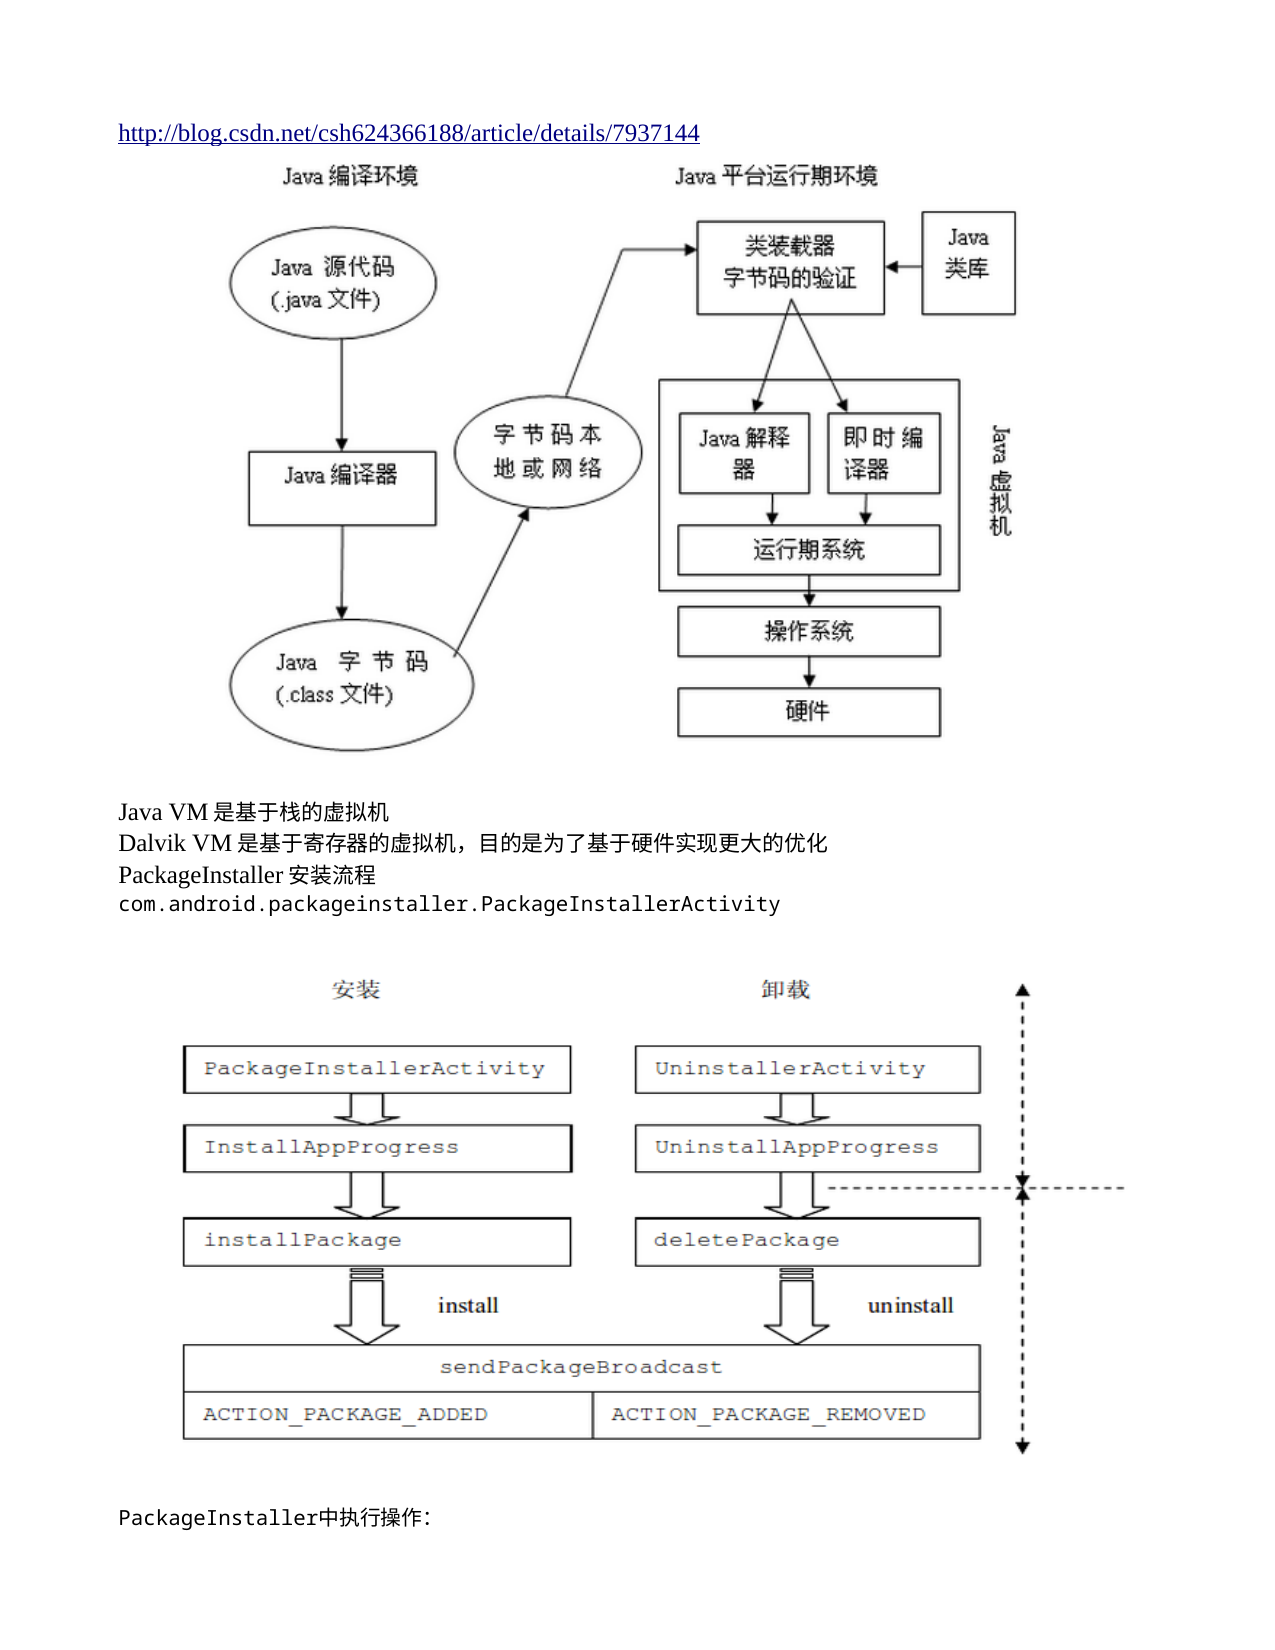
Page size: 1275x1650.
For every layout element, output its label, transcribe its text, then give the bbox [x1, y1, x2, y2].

text PackageInstaller中执行操作： [118, 1502, 1157, 1532]
picture [118, 146, 1157, 766]
text Java VM是基于栈的虚拟机 [118, 794, 1157, 826]
text PackageInstaller安装流程 [118, 858, 1157, 889]
text http://blog.csdn.net/csh624366188/article/details/7937144 [118, 118, 1157, 146]
text Dalvik VM是基于寄存器的虚拟机，目的是为了基于硬件实现更大的优化 [118, 826, 1157, 858]
picture [118, 946, 1157, 1474]
text com.android.packageinstaller.PackageInstallerActivity [118, 889, 1157, 918]
